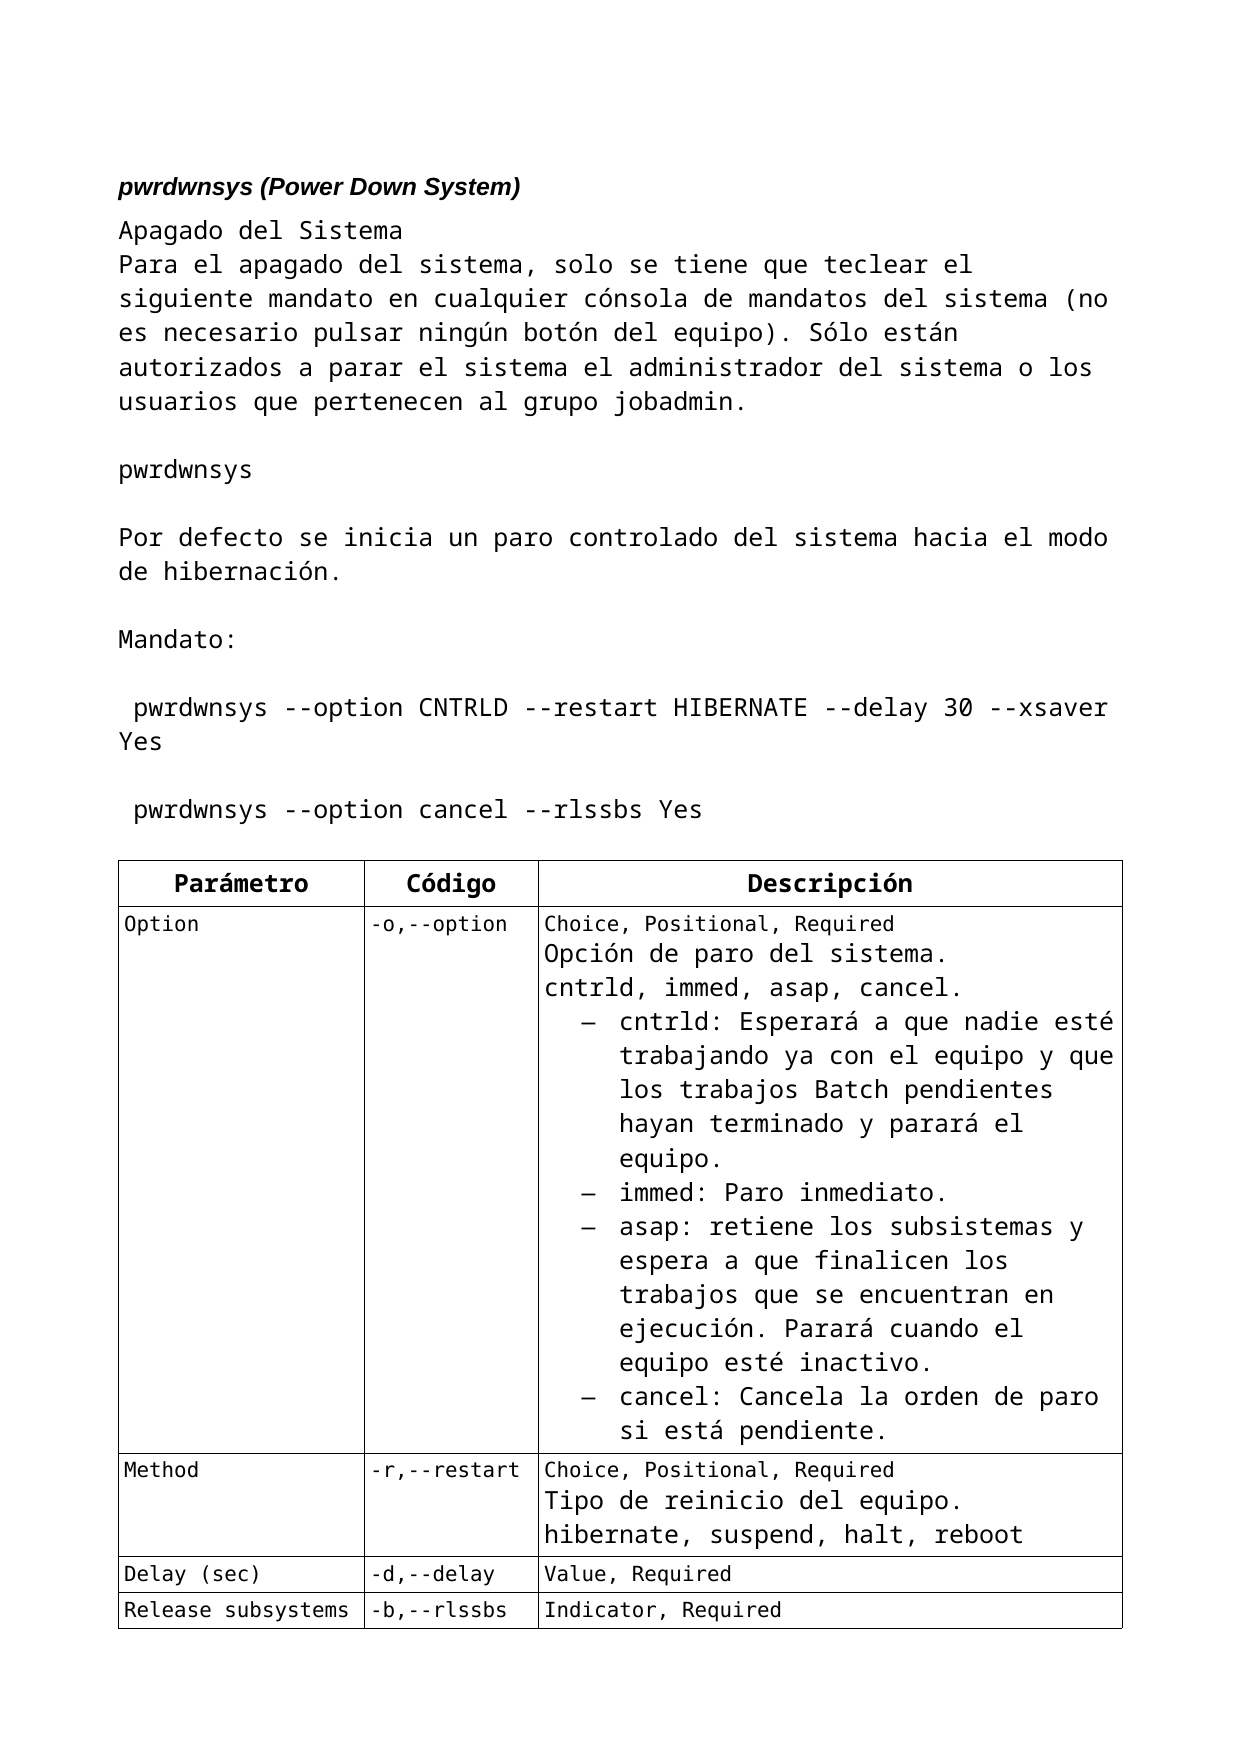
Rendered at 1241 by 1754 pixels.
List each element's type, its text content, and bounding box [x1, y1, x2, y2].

subtitle pwrdwnsys (Power Down System) [118, 172, 1122, 200]
table_header Parámetro [119, 861, 364, 906]
table_cell Delay (sec) [119, 1557, 364, 1592]
table_cell Choice, Positional, Required Tipo de reinicio del equipo. hibernate, suspend, halt, reboot [539, 1454, 1122, 1556]
text Por defecto se inicia un paro controlado del sistema hacia el modo de hibernación. [118, 519, 1122, 588]
text pwrdwnsys [118, 451, 1122, 485]
table_cell Release subsystems [119, 1593, 364, 1628]
table_cell Value, Required [539, 1557, 1122, 1592]
table_header Código [365, 861, 538, 906]
table_cell Indicator, Required [539, 1593, 1122, 1628]
text Para el apagado del sistema, solo se tiene que teclear el siguiente mandato en cualquier cónsola de mandatos del sistema (no es necesario pulsar ningún botón del equipo). Sólo están autorizados a parar el sistema el administrador del sistema o los usuarios que pertenecen al grupo jobadmin. [118, 247, 1122, 417]
table_cell -r,--restart [365, 1454, 538, 1556]
text pwrdwnsys --option cancel --rlssbs Yes [118, 792, 1122, 826]
text pwrdwnsys --option CNTRLD --restart HIBERNATE --delay 30 --xsaver Yes [118, 690, 1122, 758]
table_cell -b,--rlssbs [365, 1593, 538, 1628]
table_cell Choice, Positional, Required Opción de paro del sistema. cntrld, immed, asap, cancel. cntrld: Esperará a que nadie esté trabajando ya con el equipo y que los trabajos Batch pendientes hayan terminado y parará el equipo. immed: Paro inmediato. asap: retiene los subsistemas y espera a que finalicen los trabajos que se encuentran en ejecución. Parará cuando el equipo esté inactivo. cancel: Cancela la orden de paro si está pendiente. [539, 907, 1122, 1452]
table_cell Option [119, 907, 364, 1452]
table_cell -o,--option [365, 907, 538, 1452]
table_cell -d,--delay [365, 1557, 538, 1592]
text Mandato: [118, 622, 1122, 656]
table_header Descripción [539, 861, 1122, 906]
text Apagado del Sistema [118, 213, 1122, 247]
table_cell Method [119, 1454, 364, 1556]
